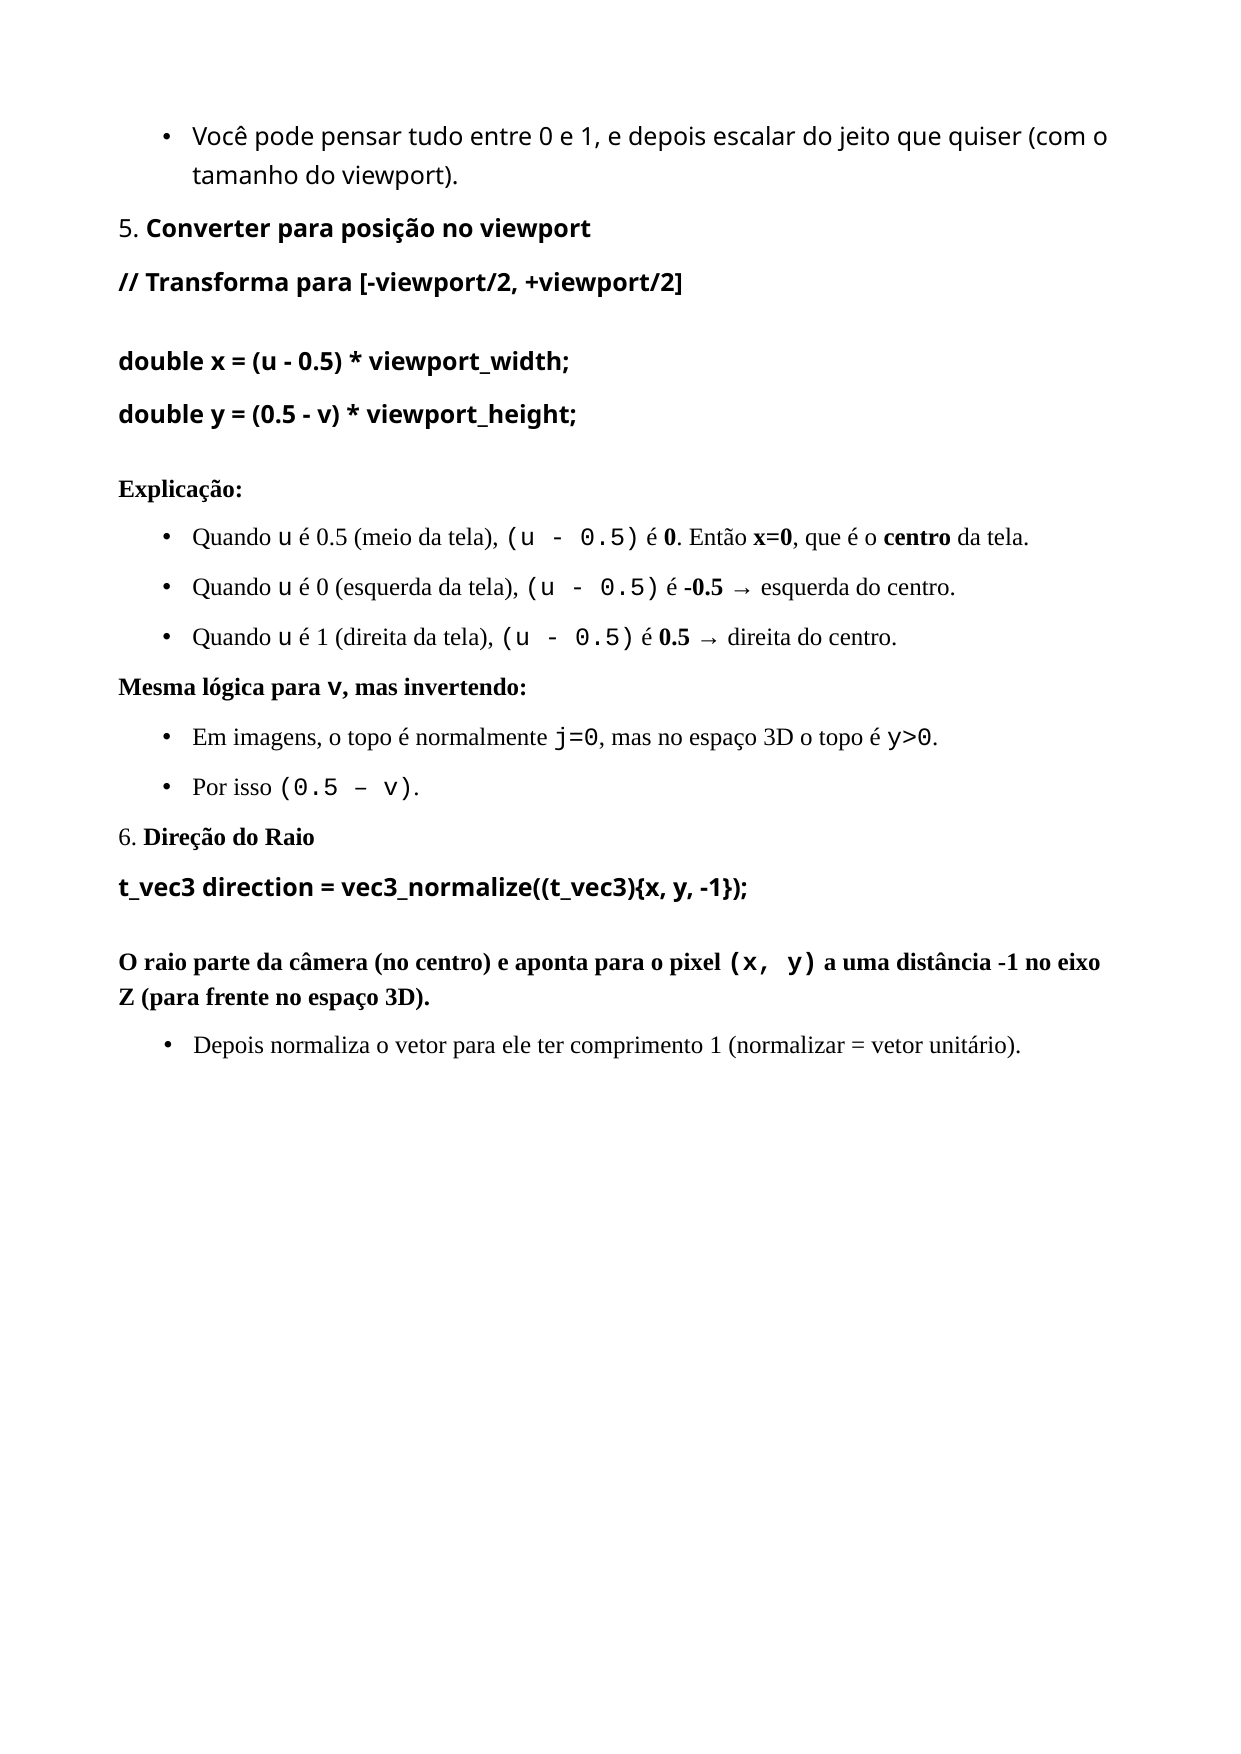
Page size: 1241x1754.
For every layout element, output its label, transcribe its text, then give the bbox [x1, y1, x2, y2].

text double y = (0.5 - v) * viewport_height; Explicação: [118, 397, 1122, 503]
text // Transforma para [-viewport/2, +viewport/2] double x = (u - 0.5) * viewport_width; [118, 265, 1122, 377]
list Quando u é 0.5 (meio da tela), (u - 0.5) é 0. Então x=0, que é o centro da tela. [162, 522, 1122, 553]
list Quando u é 0 (esquerda da tela), (u - 0.5) é -0.5 → esquerda do centro. [162, 572, 1122, 603]
list Em imagens, o topo é normalmente j=0, mas no espaço 3D o topo é y>0. [162, 722, 1122, 753]
list Quando u é 1 (direita da tela), (u - 0.5) é 0.5 → direita do centro. [162, 622, 1122, 653]
text 6. Direção do Raio [118, 822, 1122, 851]
list Você pode pensar tudo entre 0 e 1, e depois escalar do jeito que quiser (com o tamanho do viewport). [162, 118, 1122, 191]
text 5. Converter para posição no viewport [118, 211, 1122, 245]
text Mesma lógica para v, mas invertendo: [118, 672, 1122, 703]
list Depois normaliza o vetor para ele ter comprimento 1 (normalizar = vetor unitário). [164, 1030, 1122, 1058]
text t_vec3 direction = vec3_normalize((t_vec3){x, y, -1}); O raio parte da câmera (no centro) e aponta para o pixel (x, y) a uma distância -1 no eixo Z (para frente no espaço 3D). [118, 869, 1122, 1011]
list Por isso (0.5 – v). [162, 772, 1122, 803]
